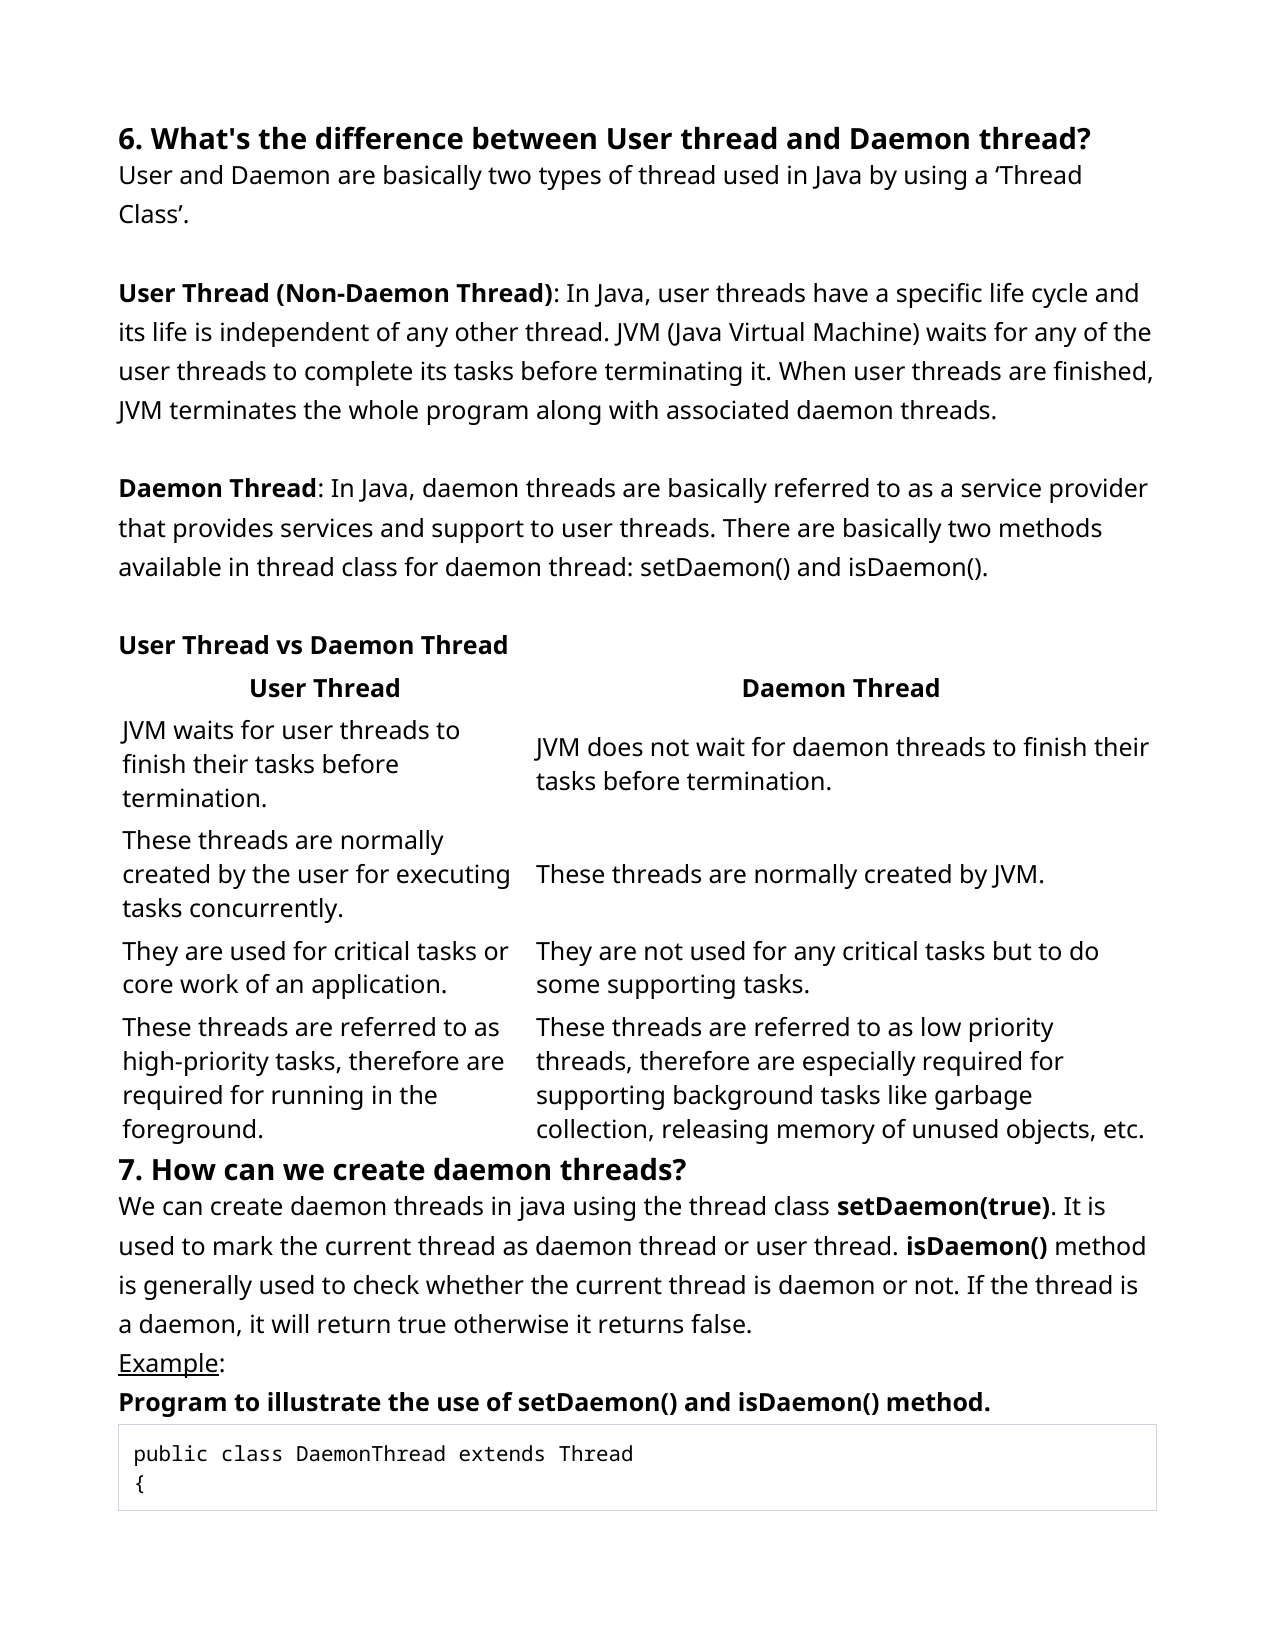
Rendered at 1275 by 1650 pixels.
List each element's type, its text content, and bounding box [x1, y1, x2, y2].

table_cell These threads are referred to as high-priority tasks, therefore are required for running in the foreground. [119, 1006, 531, 1148]
table_cell JVM does not wait for daemon threads to finish their tasks before termination. [533, 710, 1156, 818]
table_cell They are not used for any critical tasks but to do some supporting tasks. [533, 930, 1156, 1004]
text We can create daemon threads in java using the thread class setDaemon(true). It is used to mark the current thread as daemon thread or user thread. isDaemon() method is generally used to check whether the current thread is daemon or not. If the thread is a daemon, it will return true otherwise it returns false. Example: Program to illustrate the use of setDaemon() and isDaemon() method. [118, 1189, 1157, 1419]
text { [119, 1452, 1156, 1510]
table_cell JVM waits for user threads to finish their tasks before termination. [119, 710, 531, 818]
table_cell These threads are normally created by JVM. [533, 820, 1156, 928]
table_cell These threads are normally created by the user for executing tasks concurrently. [119, 820, 531, 928]
table_cell These threads are referred to as low priority threads, therefore are especially required for supporting background tasks like garbage collection, releasing memory of unused objects, etc. [533, 1006, 1156, 1148]
table_header User Thread [119, 668, 531, 708]
table_header Daemon Thread [533, 668, 1156, 708]
text public class DaemonThread extends Thread [119, 1425, 1156, 1452]
table_cell They are used for critical tasks or core work of an application. [119, 930, 531, 1004]
subtitle 6. What's the difference between User thread and Daemon thread? [118, 118, 1157, 158]
subtitle 7. How can we create daemon threads? [118, 1149, 1157, 1189]
text User and Daemon are basically two types of thread used in Java by using a ‘Thread Class’. User Thread (Non-Daemon Thread): In Java, user threads have a specific life cycle and its life is independent of any other thread. JVM (Java Virtual Machine) waits for any of the user threads to complete its tasks before terminating it. When user threads are finished, JVM terminates the whole program along with associated daemon threads. Daemon Thread: In Java, daemon threads are basically referred to as a service provider that provides services and support to user threads. There are basically two methods available in thread class for daemon thread: setDaemon() and isDaemon(). User Thread vs Daemon Thread [118, 158, 1157, 662]
